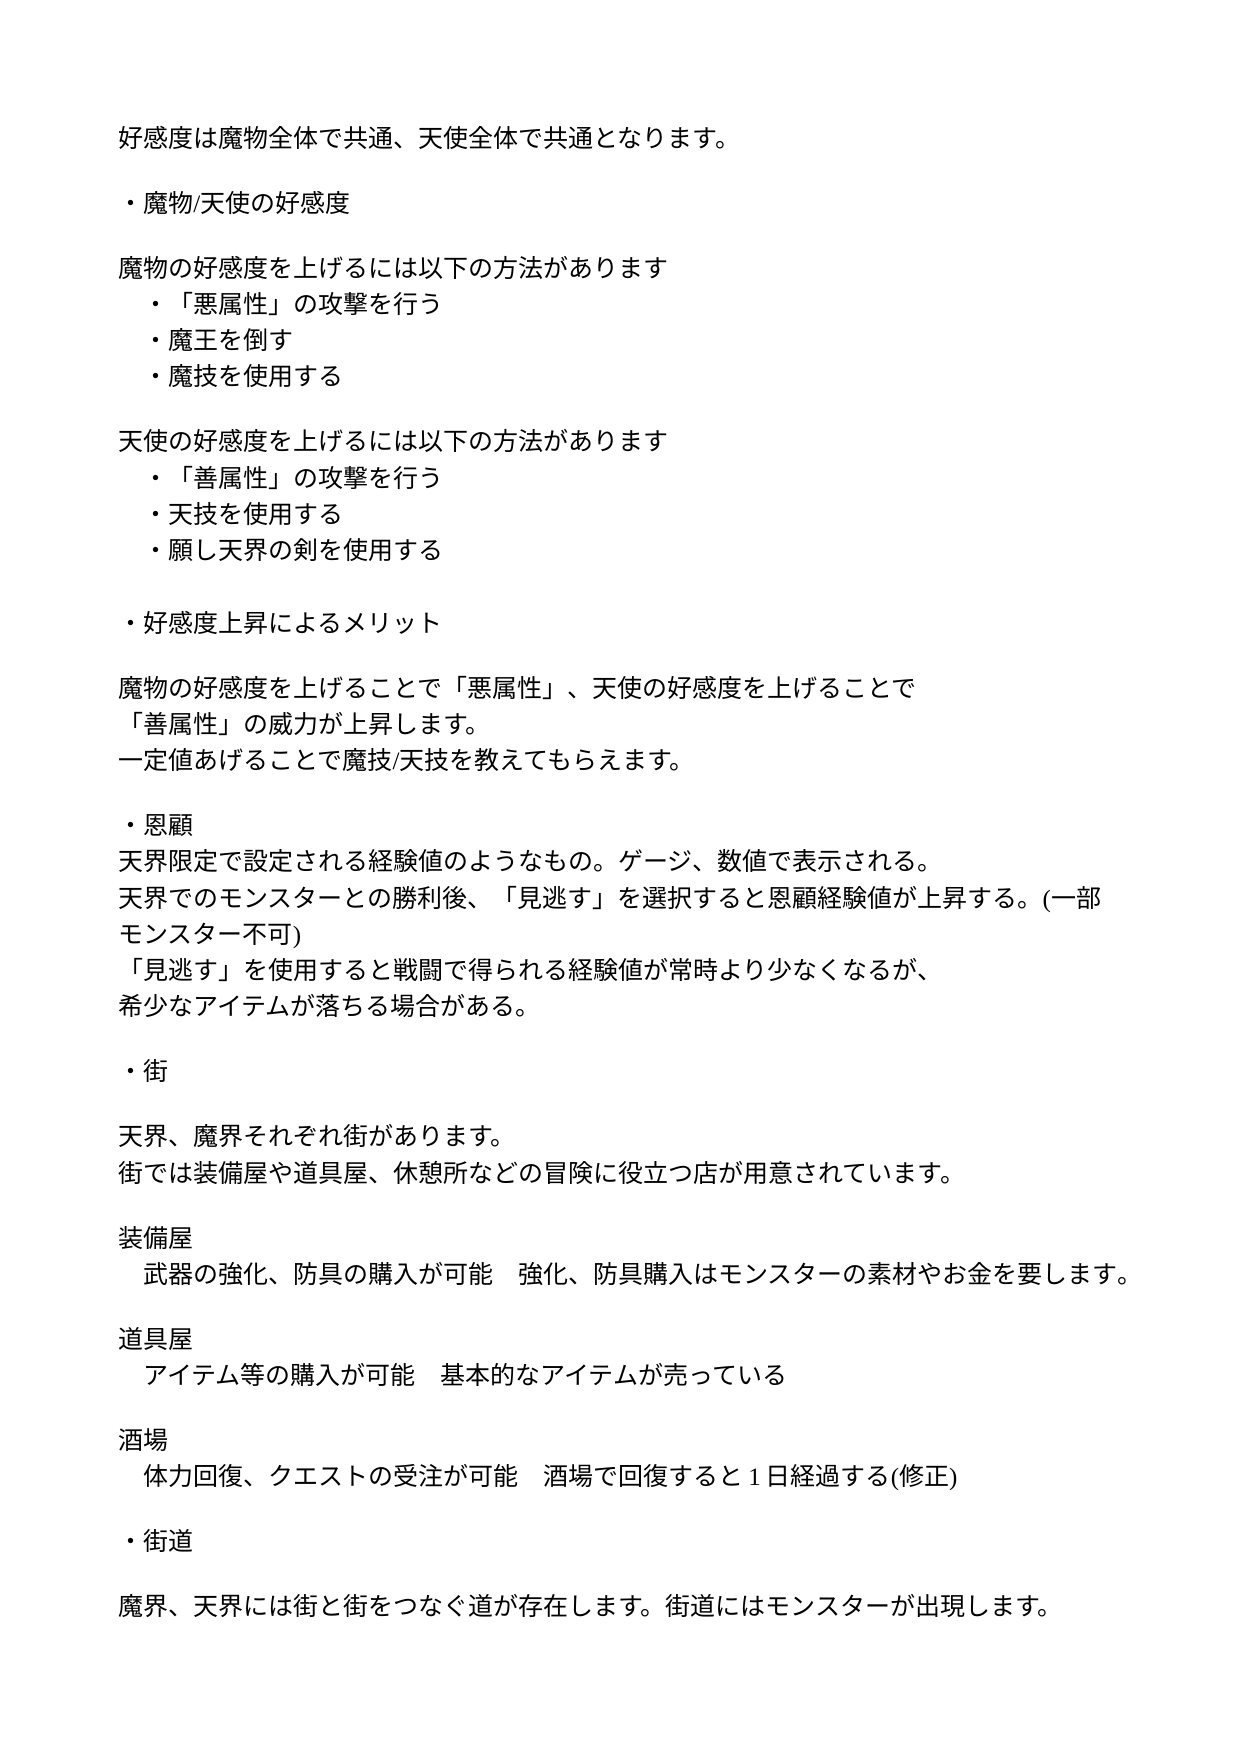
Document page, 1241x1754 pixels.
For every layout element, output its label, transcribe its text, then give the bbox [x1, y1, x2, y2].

text 天界限定で設定される経験値のようなもの。ゲージ、数値で表示される。 [118, 842, 1122, 878]
text ・魔技を使用する [118, 357, 1122, 393]
text 魔物の好感度を上げることで「悪属性」、天使の好感度を上げることで [118, 668, 1122, 704]
text 希少なアイテムが落ちる場合がある。 [118, 987, 1122, 1023]
text 酒場 [118, 1421, 1122, 1457]
text ・街道 [118, 1522, 1122, 1558]
text アイテム等の購入が可能 基本的なアイテムが売っている [118, 1356, 1122, 1392]
text 「善属性」の威力が上昇します。 [118, 704, 1122, 741]
text 装備屋 [118, 1218, 1122, 1254]
text ・「善属性」の攻撃を行う [118, 458, 1122, 494]
text 好感度は魔物全体で共通、天使全体で共通となります。 [118, 118, 1122, 154]
text 魔物の好感度を上げるには以下の方法があります [118, 248, 1122, 284]
text ・街 [118, 1052, 1122, 1088]
text 街では装備屋や道具屋、休憩所などの冒険に役立つ店が用意されています。 [118, 1153, 1122, 1189]
text 一定値あげることで魔技/天技を教えてもらえます。 [118, 741, 1122, 777]
text ・願し天界の剣を使用する [118, 531, 1122, 567]
text ・魔王を倒す [118, 321, 1122, 357]
text 「見逃す」を使用すると戦闘で得られる経験値が常時より少なくなるが、 [118, 951, 1122, 987]
text 武器の強化、防具の購入が可能 強化、防具購入はモンスターの素材やお金を要します。 [118, 1254, 1122, 1291]
text ・「悪属性」の攻撃を行う [118, 284, 1122, 321]
text 天界、魔界それぞれ街があります。 [118, 1117, 1122, 1153]
text ・魔物/天使の好感度 [118, 183, 1122, 219]
text 天界でのモンスターとの勝利後、「見逃す」を選択すると恩顧経験値が上昇する。(一部モンスター不可) [118, 878, 1122, 951]
text ・恩顧 [118, 806, 1122, 842]
text ・天技を使用する [118, 494, 1122, 531]
text ・好感度上昇によるメリット [118, 603, 1122, 639]
text 体力回復、クエストの受注が可能 酒場で回復すると1日経過する(修正) [118, 1457, 1122, 1493]
text 天使の好感度を上げるには以下の方法があります [118, 422, 1122, 458]
text 道具屋 [118, 1319, 1122, 1356]
text 魔界、天界には街と街をつなぐ道が存在します。街道にはモンスターが出現します。 [118, 1587, 1122, 1623]
